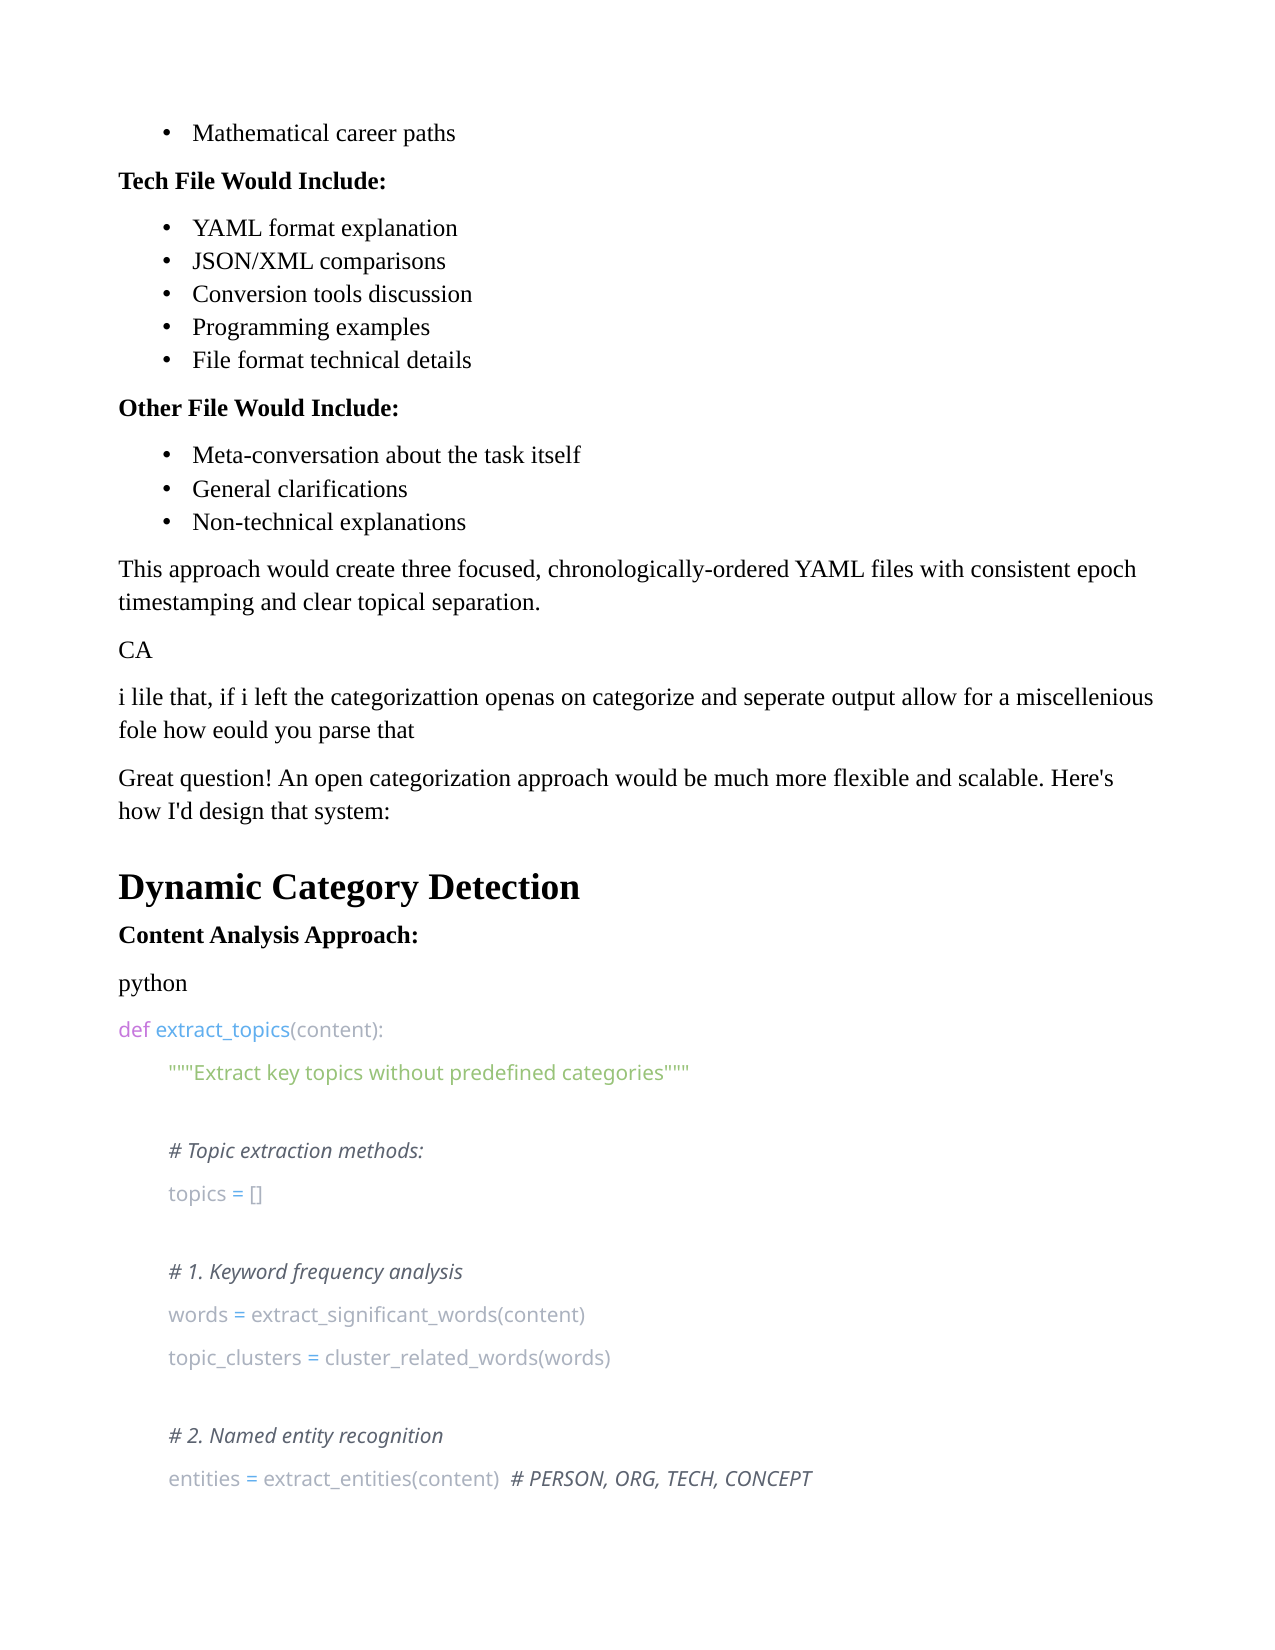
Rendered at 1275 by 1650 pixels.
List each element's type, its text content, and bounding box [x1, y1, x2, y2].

list File format technical details [162, 345, 1157, 374]
text topic_clusters = cluster_related_words(words) [118, 1343, 1157, 1371]
list YAML format explanation [162, 213, 1157, 242]
list JSON/XML comparisons [162, 246, 1157, 275]
text This approach would create three focused, chronologically-ordered YAML files with consistent epoch timestamping and clear topical separation. [118, 554, 1157, 616]
text def extract_topics(content): [118, 1015, 1157, 1044]
list Mathematical career paths [162, 118, 1157, 147]
text python [118, 968, 1157, 997]
text Tech File Would Include: [118, 166, 1157, 194]
text # 2. Named entity recognition [118, 1421, 1157, 1450]
text CA [118, 635, 1157, 664]
text i lile that, if i left the categorizattion openas on categorize and seperate output allow for a miscellenious fole how eould you parse that [118, 682, 1157, 744]
list Programming examples [162, 312, 1157, 341]
text Great question! An open categorization approach would be much more flexible and scalable. Here's how I'd design that system: [118, 763, 1157, 825]
text Content Analysis Approach: [118, 920, 1157, 949]
text words = extract_significant_words(content) [118, 1300, 1157, 1329]
text topics = [] [118, 1179, 1157, 1208]
text """Extract key topics without predefined categories""" [118, 1058, 1157, 1087]
list Meta-conversation about the task itself [162, 441, 1157, 469]
list General clarifications [162, 474, 1157, 502]
text Other File Would Include: [118, 393, 1157, 422]
list Conversion tools discussion [162, 279, 1157, 308]
subtitle Dynamic Category Detection [118, 864, 1157, 908]
text # 1. Keyword frequency analysis [118, 1257, 1157, 1286]
text entities = extract_entities(content) # PERSON, ORG, TECH, CONCEPT [118, 1464, 1157, 1492]
text # Topic extraction methods: [118, 1136, 1157, 1165]
list Non-technical explanations [162, 507, 1157, 535]
